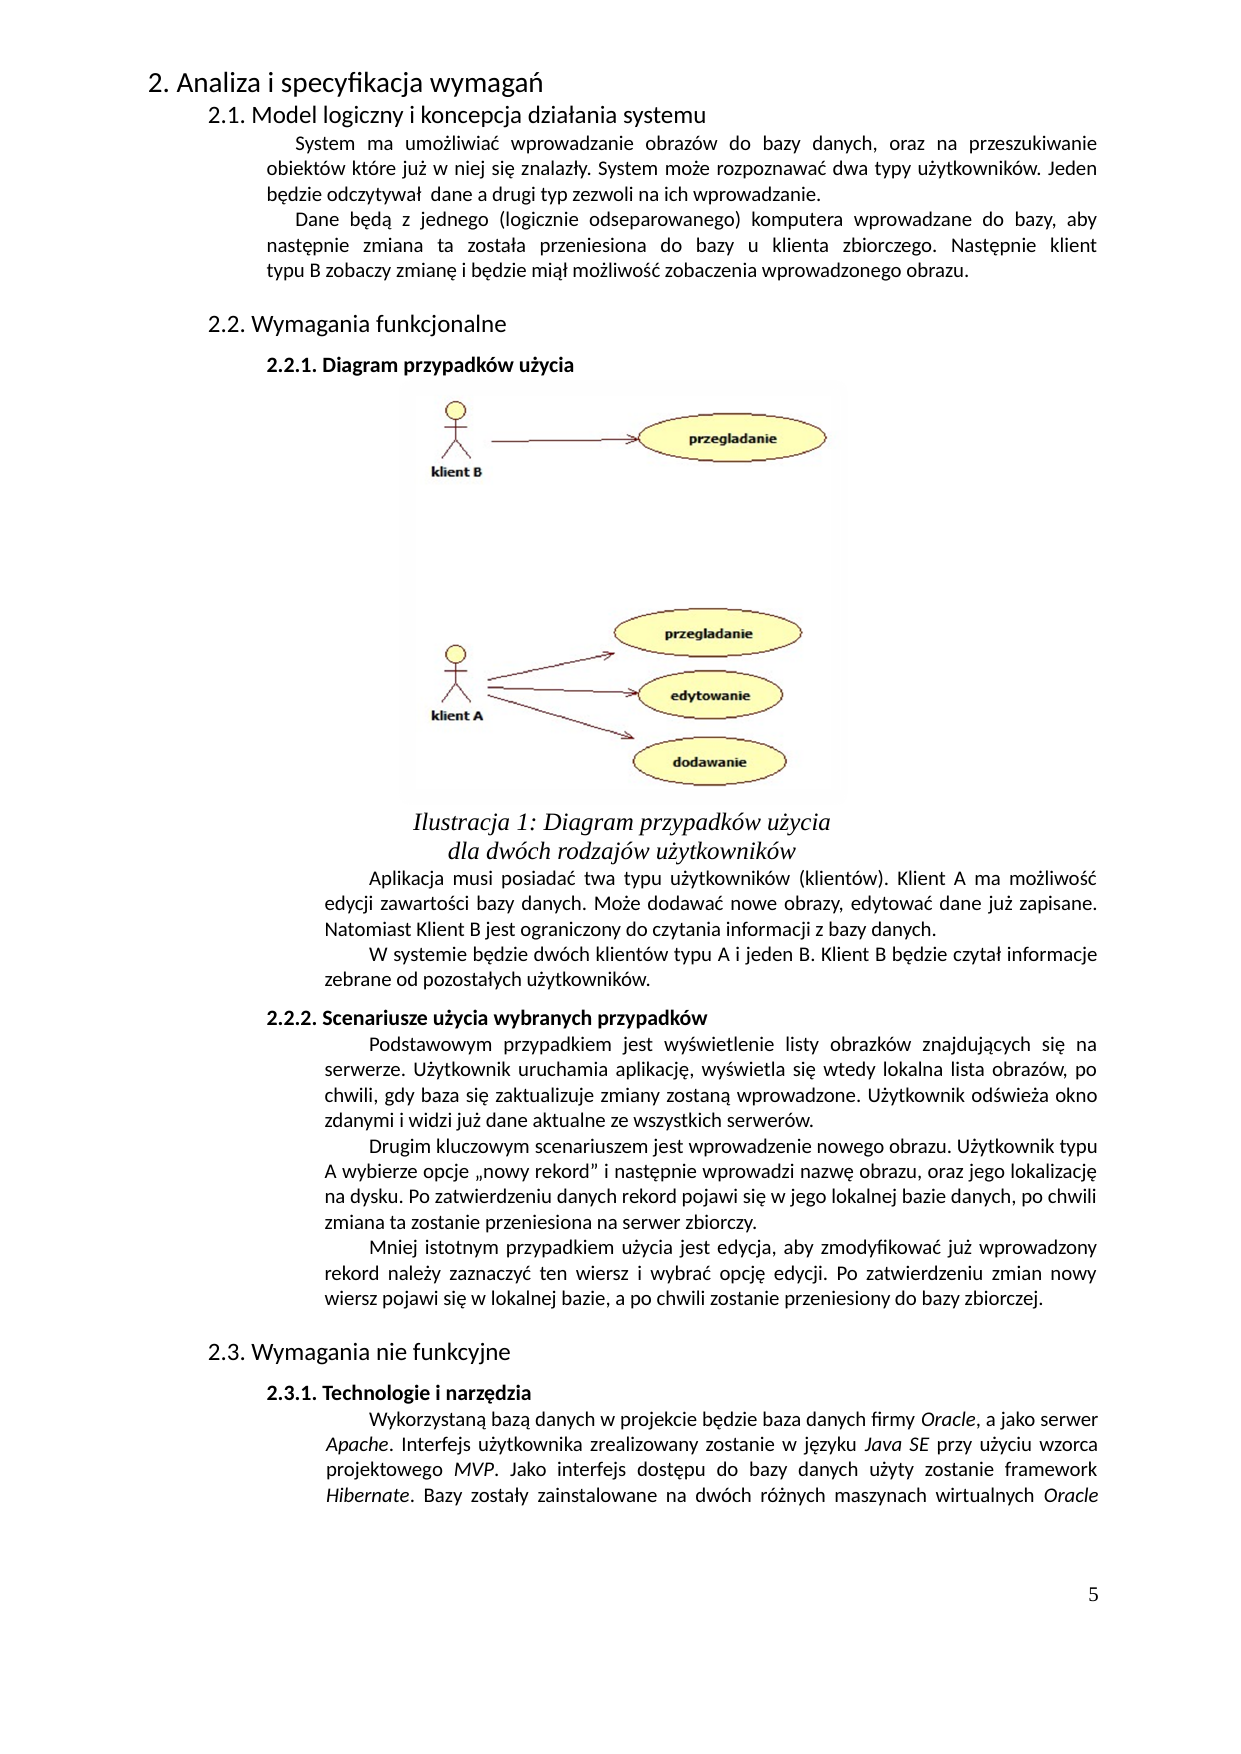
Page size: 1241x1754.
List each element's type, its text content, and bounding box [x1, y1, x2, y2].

text Podstawowym przypadkiem jest wyświetlenie listy obrazków znajdujących się na serwerze. Użytkownik uruchamia aplikację, wyświetla się wtedy lokalna lista obrazów, po chwili, gdy baza się zaktualizuje zmiany zostaną wprowadzone. Użytkownik odświeża okno zdanymi i widzi już dane aktualne ze wszystkich serwerów. [324, 1031, 1098, 1133]
subtitle 2.3. Wymagania nie funkcyjne [208, 1336, 1098, 1367]
text Ilustracja 1: Diagram przypadków użycia dla dwóch rodzajów użytkowników [395, 808, 851, 865]
text Wykorzystaną bazą danych w projekcie będzie baza danych firmy Oracle, a jako serwer Apache. Interfejs użytkownika zrealizowany zostanie w języku Java SE przy użyciu wzorca projektowego MVP. Jako interfejs dostępu do bazy danych użyty zostanie framework Hibernate. Bazy zostały zainstalowane na dwóch różnych maszynach wirtualnych Oracle [326, 1406, 1098, 1507]
text Mniej istotnym przypadkiem użycia jest edycja, aby zmodyfikować już wprowadzony rekord należy zaznaczyć ten wiersz i wybrać opcję edycji. Po zatwierdzeniu zmian nowy wiersz pojawi się w lokalnej bazie, a po chwili zostanie przeniesiony do bazy zbiorczej. [324, 1234, 1098, 1311]
text Aplikacja musi posiadać twa typu użytkowników (klientów). Klient A ma możliwość edycji zawartości bazy danych. Może dodawać nowe obrazy, edytować dane już zapisane. Natomiast Klient B jest ograniczony do czytania informacji z bazy danych. [324, 378, 1098, 941]
subtitle 2.3.1. Technologie i narzędzia [266, 1379, 1098, 1406]
subtitle 2.2. Wymagania funkcjonalne [208, 308, 1098, 339]
subtitle 2.2.2. Scenariusze użycia wybranych przypadków [266, 1004, 1098, 1031]
text System ma umożliwiać wprowadzanie obrazów do bazy danych, oraz na przeszukiwanie obiektów które już w niej się znalazły. System może rozpoznawać dwa typy użytkowników. Jeden będzie odczytywał dane a drugi typ zezwoli na ich wprowadzanie. [266, 130, 1098, 206]
picture [395, 377, 851, 808]
subtitle 2.1. Model logiczny i koncepcja działania systemu [208, 100, 1098, 130]
subtitle 2. Analiza i specyfikacja wymagań [148, 64, 1098, 100]
text W systemie będzie dwóch klientów typu A i jeden B. Klient B będzie czytał informacje zebrane od pozostałych użytkowników. [324, 941, 1098, 992]
text Dane będą z jednego (logicznie odseparowanego) komputera wprowadzane do bazy, aby następnie zmiana ta została przeniesiona do bazy u klienta zbiorczego. Następnie klient typu B zobaczy zmianę i będzie miął możliwość zobaczenia wprowadzonego obrazu. [266, 206, 1098, 283]
text Drugim kluczowym scenariuszem jest wprowadzenie nowego obrazu. Użytkownik typu A wybierze opcje „nowy rekord” i następnie wprowadzi nazwę obrazu, oraz jego lokalizację na dysku. Po zatwierdzeniu danych rekord pojawi się w jego lokalnej bazie danych, po chwili zmiana ta zostanie przeniesiona na serwer zbiorczy. [324, 1133, 1098, 1234]
subtitle 2.2.1. Diagram przypadków użycia [266, 351, 1098, 378]
